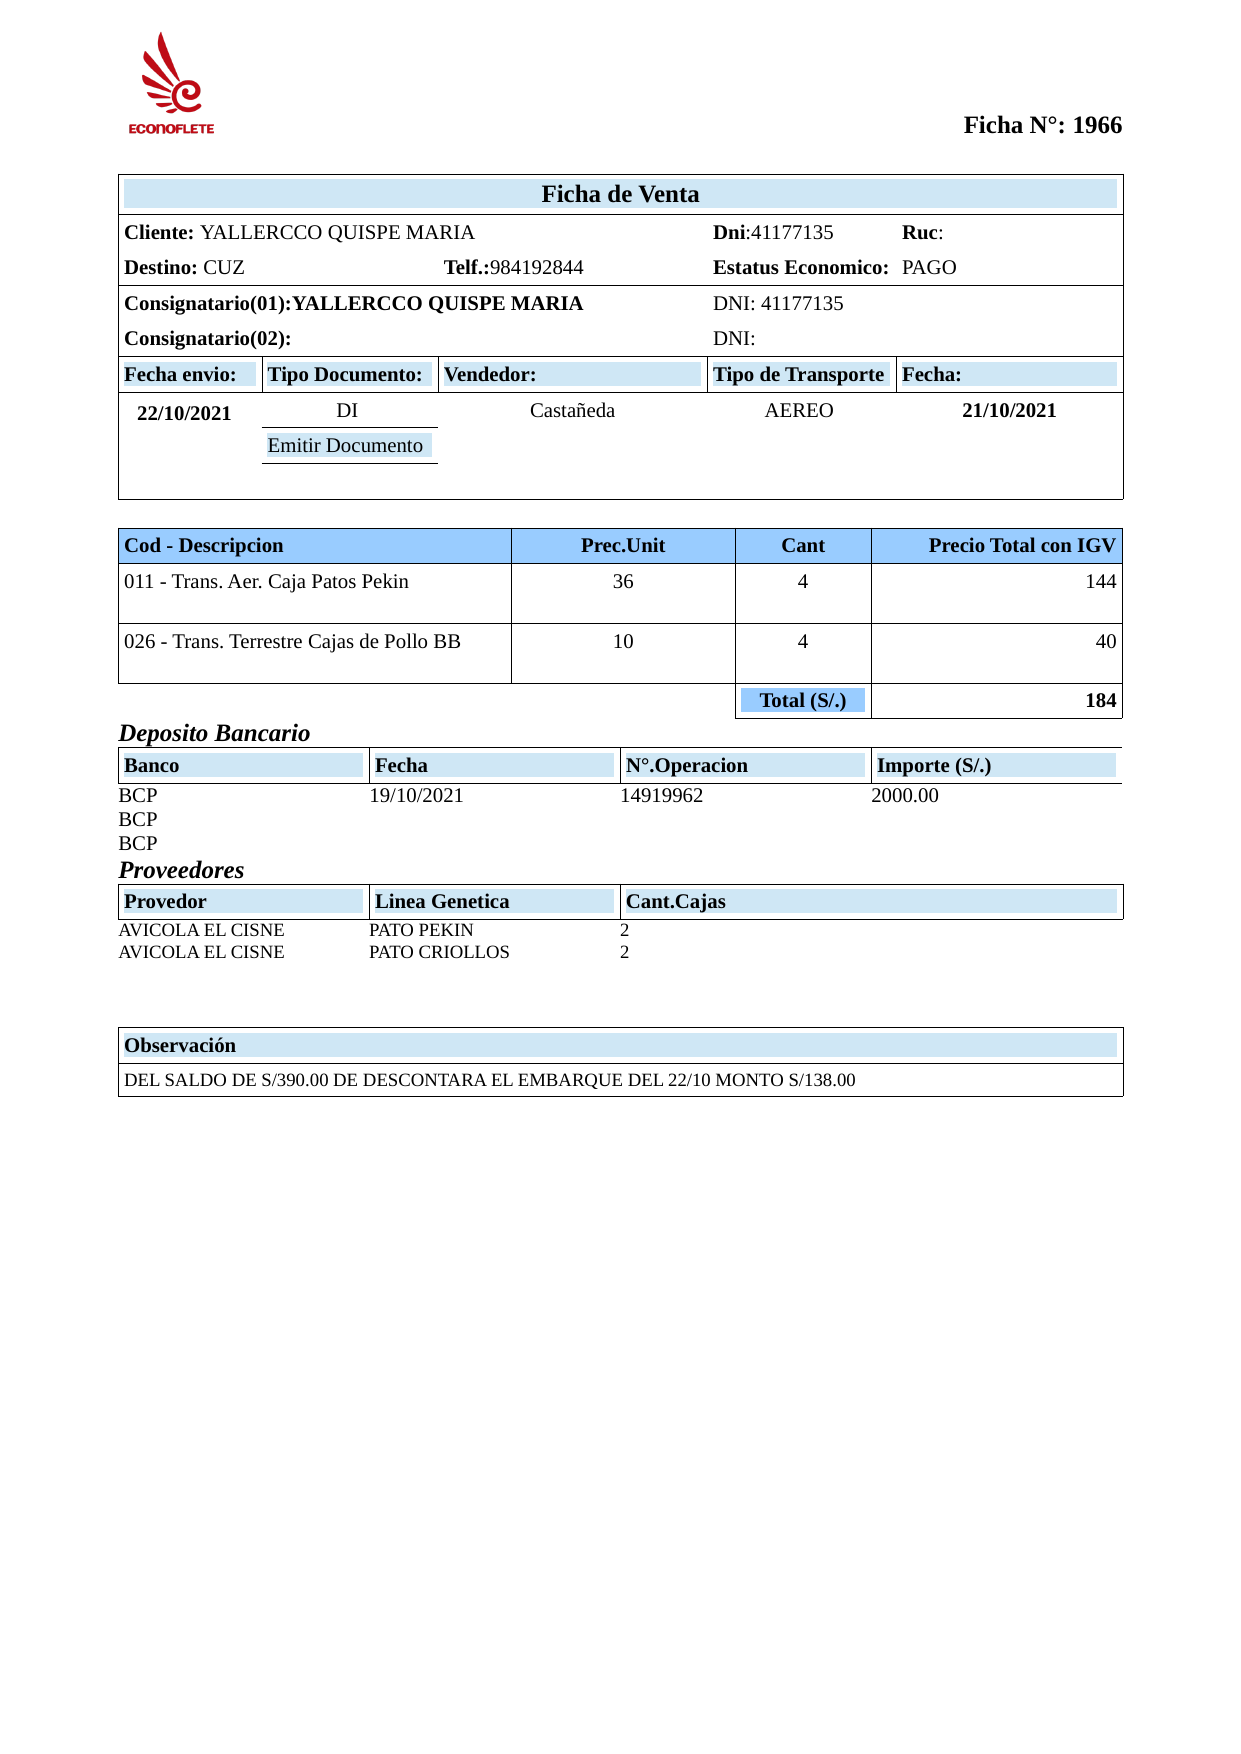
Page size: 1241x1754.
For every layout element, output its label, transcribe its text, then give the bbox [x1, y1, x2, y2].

table_cell Fecha envio: [119, 357, 262, 392]
table_header Fecha [370, 748, 620, 782]
table_cell 22/10/2021 [119, 393, 262, 498]
table_cell Tipo de Transporte [708, 357, 896, 392]
table_header Importe (S/.) [872, 748, 1122, 782]
table_cell 36 [512, 564, 735, 623]
table_cell Ruc: [896, 215, 1123, 249]
table_header Prec.Unit [512, 529, 735, 563]
table_cell [620, 1006, 1123, 1027]
table_cell Dni:41177135 [707, 215, 896, 249]
table_cell Destino: CUZ [119, 249, 438, 285]
table_cell AVICOLA EL CISNE [118, 941, 369, 962]
table_cell [871, 831, 1122, 855]
table_cell [118, 1006, 369, 1027]
table_cell [369, 963, 620, 984]
table_cell PATO CRIOLLOS [369, 941, 620, 962]
table_cell DNI: [707, 321, 1123, 356]
table_cell BCP [118, 807, 369, 831]
table_cell DI [262, 393, 438, 427]
table_cell Telf.:984192844 [438, 249, 707, 285]
table_cell Tipo Documento: [263, 357, 438, 392]
text Proveedores [118, 855, 1122, 883]
table_cell 14919962 [620, 784, 871, 807]
table_cell BCP [118, 784, 369, 807]
table_header Banco [119, 748, 369, 782]
table_cell BCP [118, 831, 369, 855]
table_header Provedor [119, 885, 369, 919]
table_cell 19/10/2021 [369, 784, 620, 807]
table_cell 2 [620, 920, 1123, 941]
table_cell 4 [736, 624, 871, 682]
table_cell [118, 984, 369, 1006]
table_cell DEL SALDO DE S/390.00 DE DESCONTARA EL EMBARQUE DEL 22/10 MONTO S/138.00 [119, 1064, 1123, 1096]
table_cell Estatus Economico: [707, 249, 896, 285]
table_cell 10 [512, 624, 735, 682]
table_cell Fecha: [897, 357, 1123, 392]
table_header Cant [736, 529, 871, 563]
table_cell DNI: 41177135 [707, 286, 1123, 321]
table_header Cant.Cajas [621, 885, 1123, 919]
table_cell [620, 831, 871, 855]
table_header N°.Operacion [621, 748, 871, 782]
table_cell Total (S/.) [736, 684, 871, 718]
table_cell [369, 1006, 620, 1027]
table_cell Cliente: YALLERCCO QUISPE MARIA [119, 215, 707, 249]
table_cell 184 [872, 684, 1122, 718]
table_header Precio Total con IGV [872, 529, 1122, 563]
table_cell PAGO [896, 249, 1123, 285]
table_cell [369, 831, 620, 855]
table_cell 40 [872, 624, 1122, 682]
table_cell Emitir Documento [262, 428, 438, 463]
table_header Linea Genetica [370, 885, 620, 919]
table_header Observación [119, 1028, 1123, 1063]
table_cell [369, 984, 620, 1006]
table_cell [511, 684, 735, 718]
table_cell 2 [620, 941, 1123, 962]
table_cell 2000.00 [871, 784, 1122, 807]
table_cell Vendedor: [439, 357, 707, 392]
text Deposito Bancario [118, 718, 1122, 747]
table_cell AVICOLA EL CISNE [118, 920, 369, 941]
table_cell 011 - Trans. Aer. Caja Patos Pekin [119, 564, 511, 623]
table_cell [620, 963, 1123, 984]
table_cell 4 [736, 564, 871, 623]
table_cell Consignatario(01):YALLERCCO QUISPE MARIA [119, 286, 707, 321]
table_cell [118, 963, 369, 984]
table_cell 026 - Trans. Terrestre Cajas de Pollo BB [119, 624, 511, 682]
table_cell Castañeda [438, 393, 707, 498]
table_cell [262, 464, 438, 498]
table_cell [620, 984, 1123, 1006]
table_cell Consignatario(02): [119, 321, 707, 356]
table_cell [620, 807, 871, 831]
table_header Cod - Descripcion [119, 529, 511, 563]
table_cell PATO PEKIN [369, 920, 620, 941]
table_cell AEREO [707, 393, 896, 498]
picture [118, 31, 225, 134]
table_cell 21/10/2021 [896, 393, 1123, 498]
table_cell [871, 807, 1122, 831]
table_header Ficha de Venta [119, 175, 1123, 214]
table_cell [369, 807, 620, 831]
table_cell [118, 684, 511, 718]
table_cell 144 [872, 564, 1122, 623]
